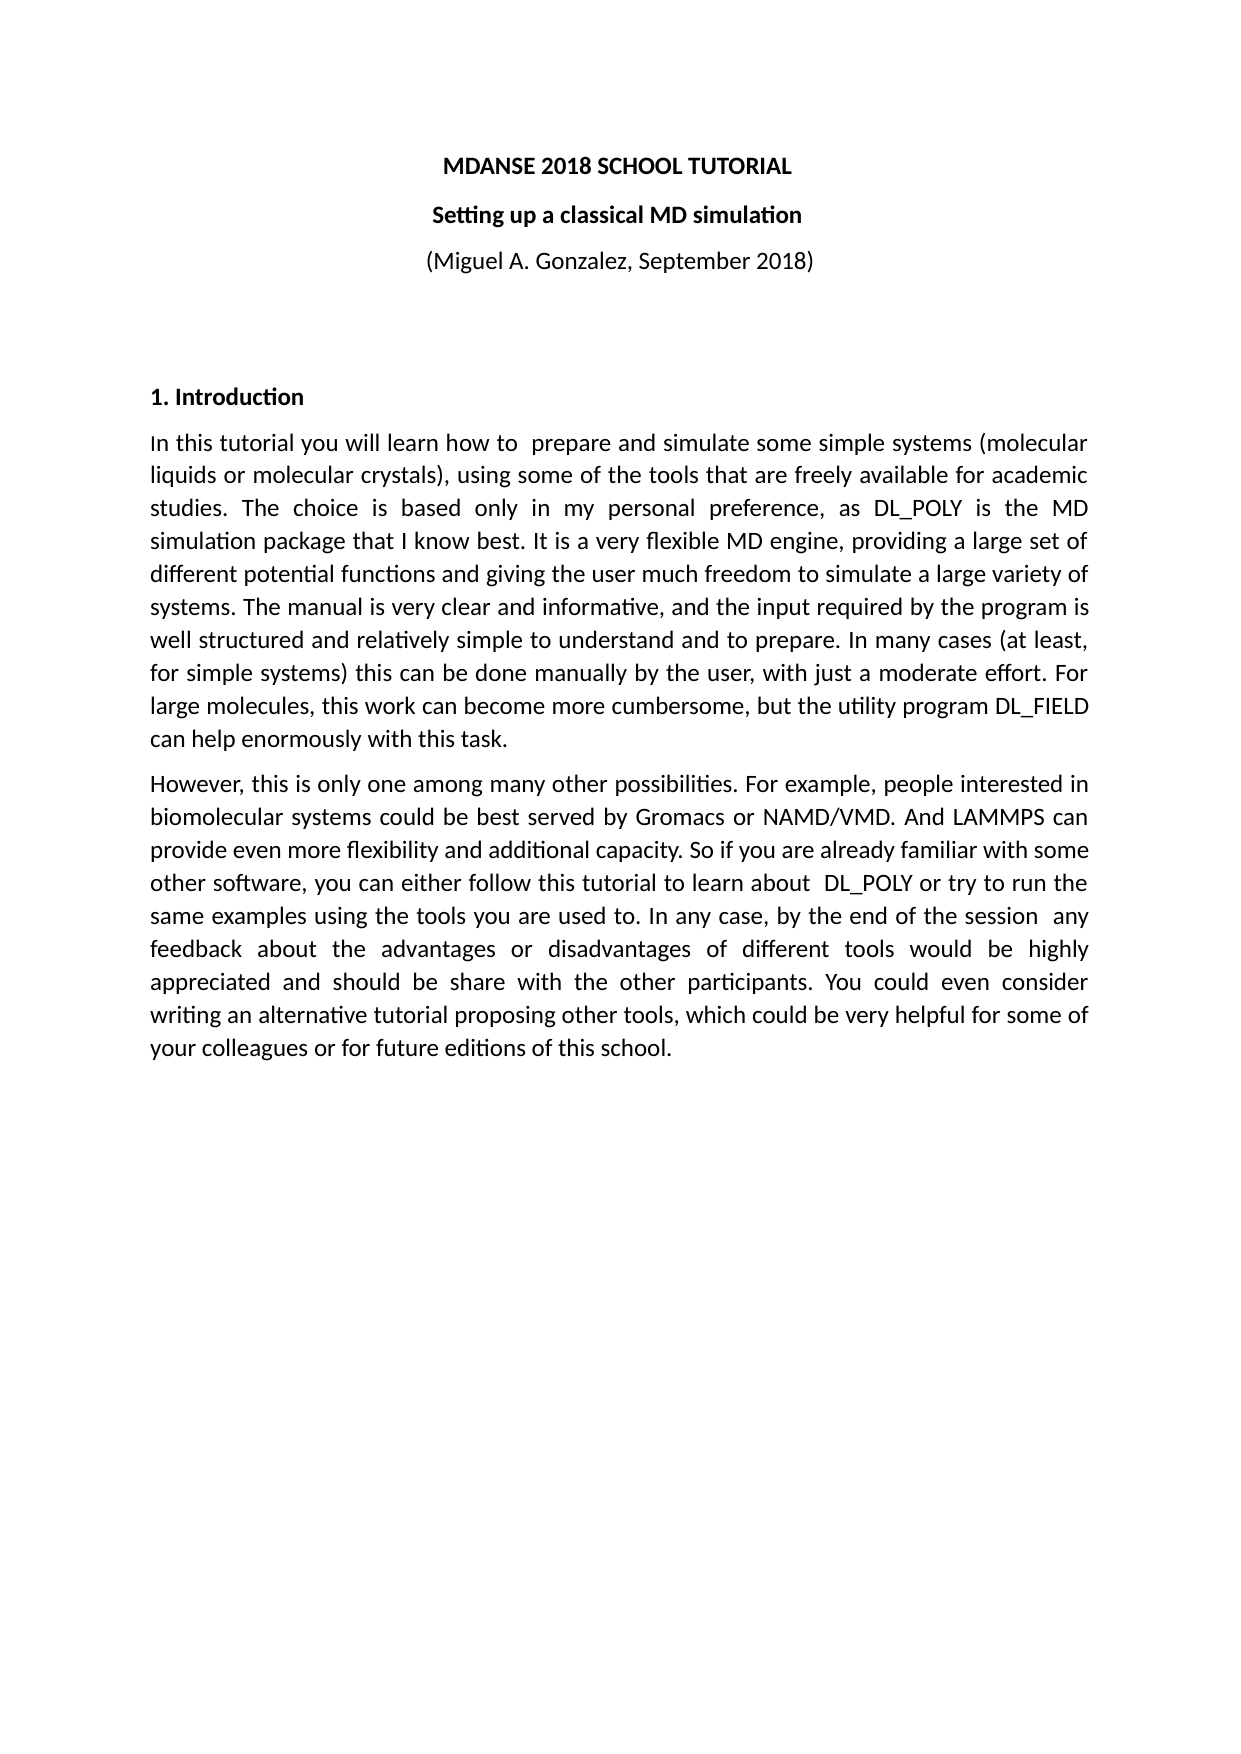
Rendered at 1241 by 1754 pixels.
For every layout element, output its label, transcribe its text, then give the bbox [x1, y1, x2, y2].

text (Miguel A. Gonzalez, September 2018) [150, 245, 1090, 276]
list Introduction [150, 381, 1090, 412]
text MDANSE 2018 SCHOOL TUTORIAL [150, 150, 1090, 181]
text Setting up a classical MD simulation [150, 199, 1090, 230]
list In this tutorial you will learn how to prepare and simulate some simple systems (molecular liquids or molecular crystals), using some of the tools that are freely available for academic studies. The choice is based only in my personal preference, as DL_POLY is the MD simulation package that I know best. It is a very flexible MD engine, providing a large set of different potential functions and giving the user much freedom to simulate a large variety of systems. The manual is very clear and informative, and the input required by the program is well structured and relatively simple to understand and to prepare. In many cases (at least, for simple systems) this can be done manually by the user, with just a moderate effort. For large molecules, this work can become more cumbersome, but the utility program DL_FIELD can help enormously with this task. [150, 427, 1090, 753]
list However, this is only one among many other possibilities. For example, people interested in biomolecular systems could be best served by Gromacs or NAMD/VMD. And LAMMPS can provide even more flexibility and additional capacity. So if you are already familiar with some other software, you can either follow this tutorial to learn about DL_POLY or try to run the same examples using the tools you are used to. In any case, by the end of the session any feedback about the advantages or disadvantages of different tools would be highly appreciated and should be share with the other participants. You could even consider writing an alternative tutorial proposing other tools, which could be very helpful for some of your colleagues or for future editions of this school. [150, 768, 1090, 1062]
